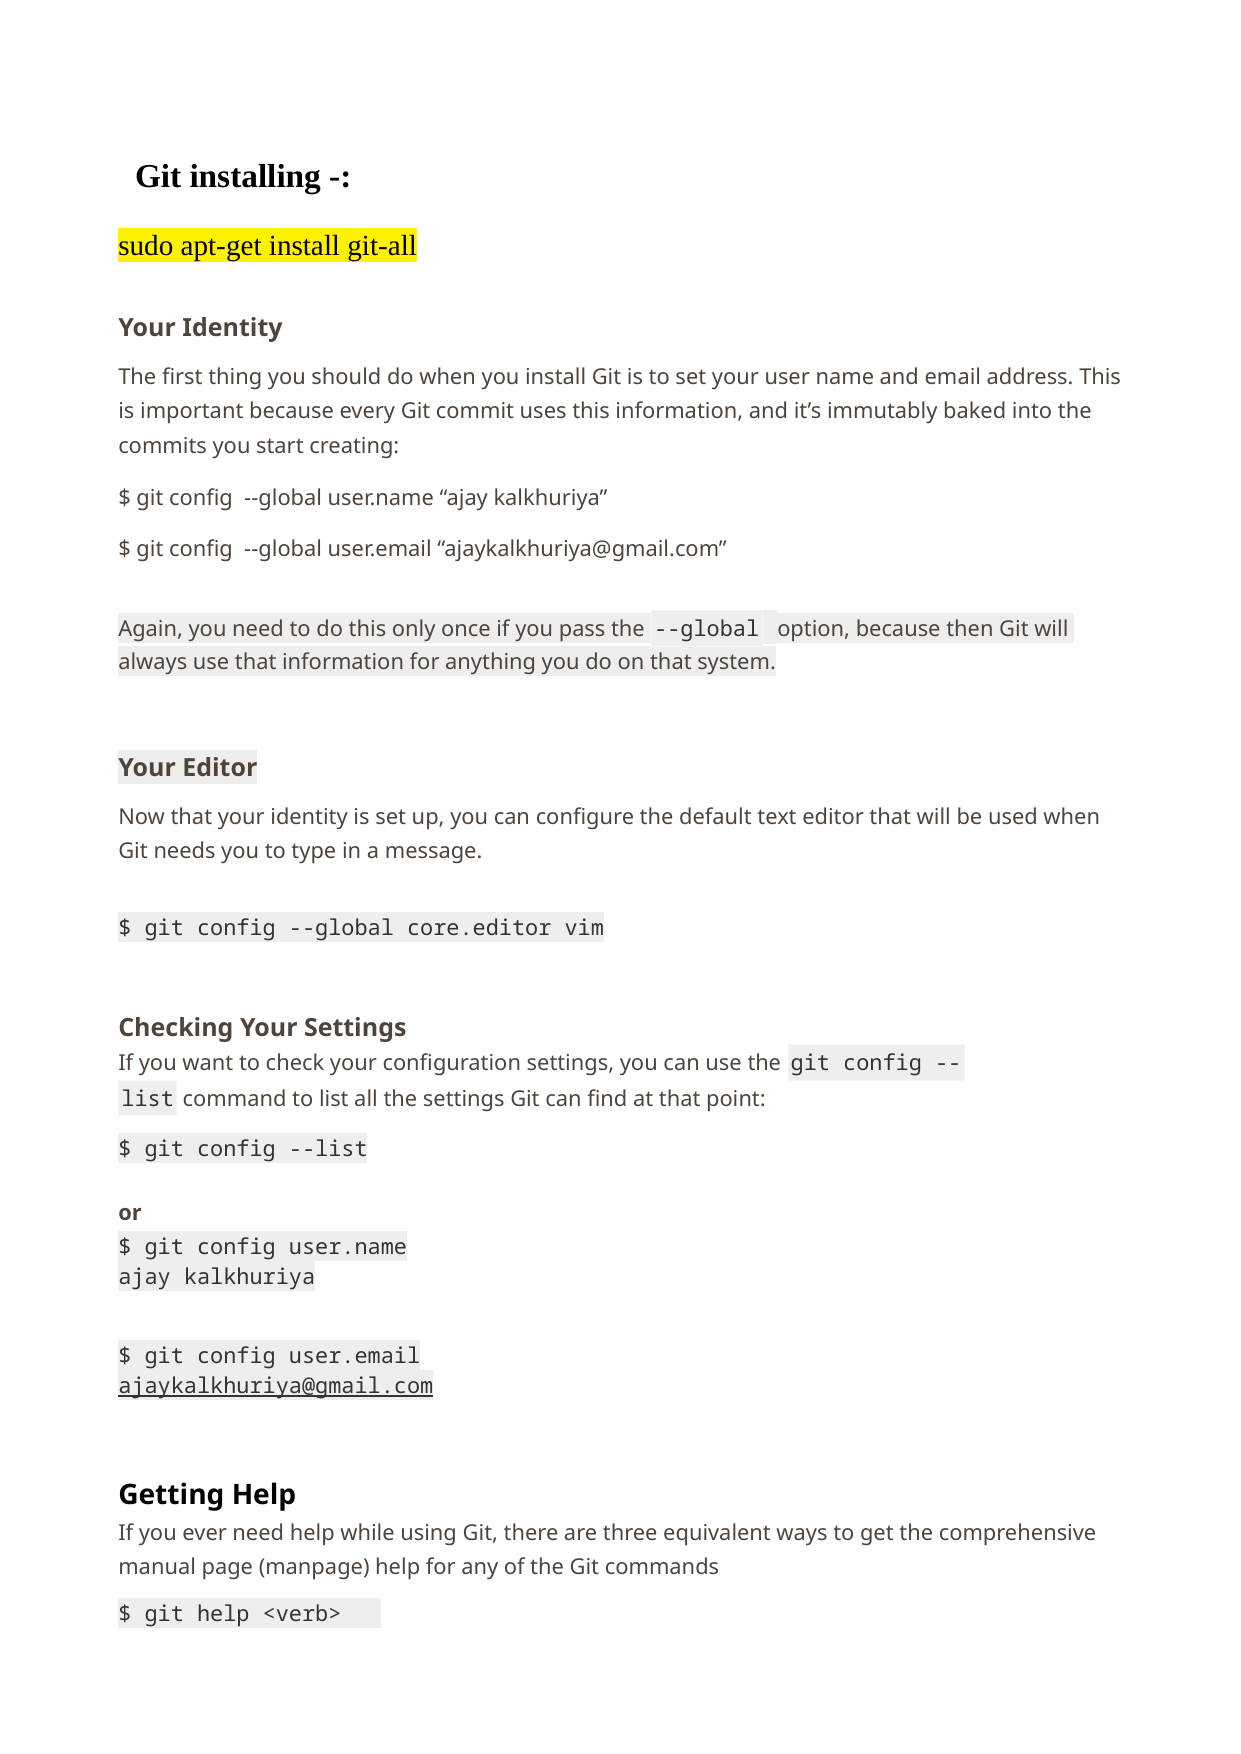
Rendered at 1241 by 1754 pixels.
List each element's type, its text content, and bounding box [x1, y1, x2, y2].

subtitle Checking Your Settings [118, 1010, 1122, 1044]
text $ git config --global core.editor vim [118, 912, 1122, 942]
text sudo apt-get install git-all [118, 228, 1122, 262]
text The first thing you should do when you install Git is to set your user name and email address. This is important because every Git commit uses this information, and it’s immutably baked into the commits you start creating: [118, 357, 1122, 460]
text Now that your identity is set up, you can configure the default text editor that will be used when Git needs you to type in a message. [118, 796, 1122, 865]
text ajaykalkhuriya@gmail.com [118, 1370, 1122, 1400]
text Again, you need to do this only once if you pass the --global option, because then Git will always use that information for anything you do on that system. [118, 610, 1122, 676]
subtitle Getting Help [118, 1474, 1122, 1512]
text $ git config --global user.name “ajay kalkhuriya” [118, 477, 1122, 511]
text $ git config --global user.email “ajaykalkhuriya@gmail.com” [118, 528, 1122, 563]
text If you want to check your configuration settings, you can use the git config --list command to list all the settings Git can find at that point: [118, 1044, 1122, 1116]
subtitle Your Identity [118, 310, 1122, 344]
text $ git help <verb> [118, 1598, 1122, 1628]
text or [118, 1197, 1122, 1227]
text $ git config user.email [118, 1340, 1122, 1370]
text Git installing -: [118, 156, 1122, 195]
subtitle Your Editor [118, 749, 1122, 784]
text $ git config --list [118, 1133, 1122, 1163]
text ajay kalkhuriya [118, 1261, 1122, 1291]
text If you ever need help while using Git, there are three equivalent ways to get the comprehensive manual page (manpage) help for any of the Git commands [118, 1512, 1122, 1581]
text $ git config user.name [118, 1231, 1122, 1261]
